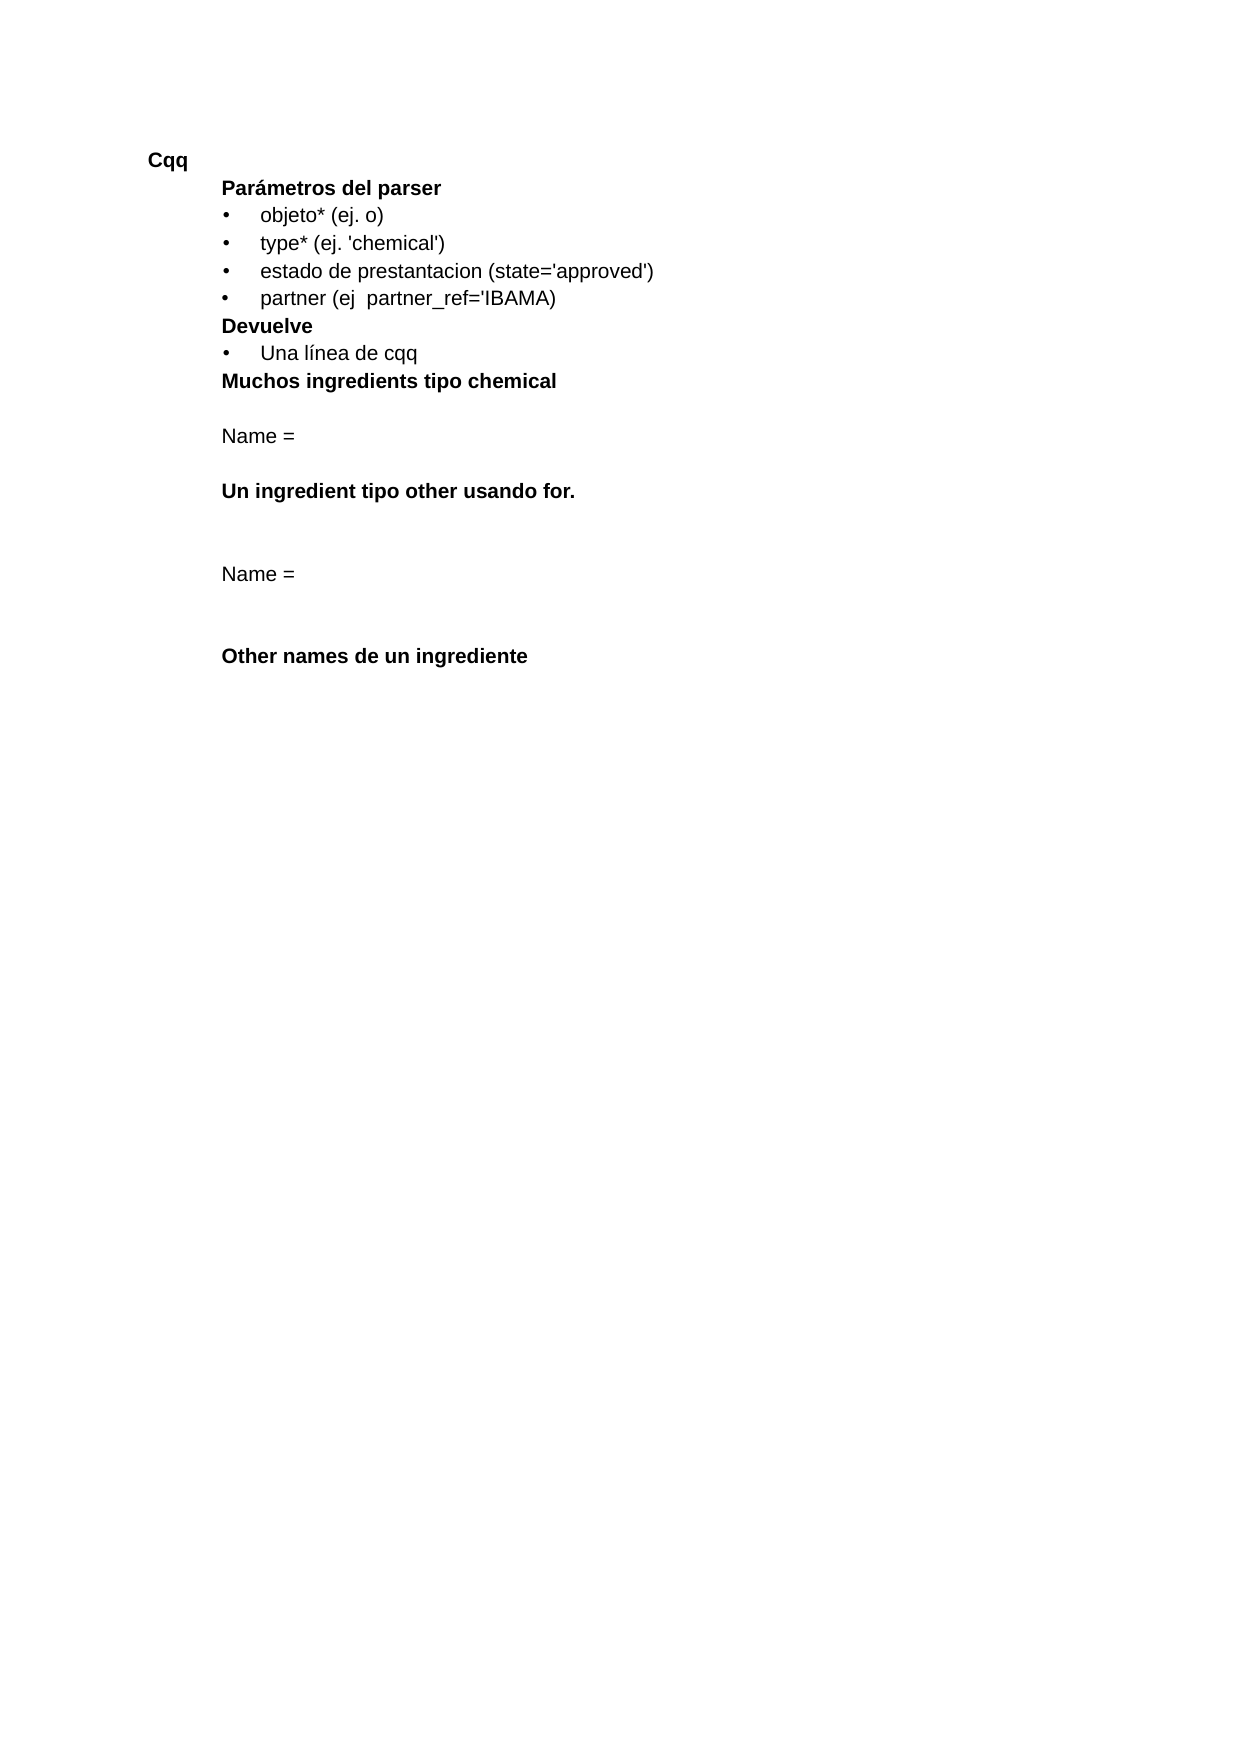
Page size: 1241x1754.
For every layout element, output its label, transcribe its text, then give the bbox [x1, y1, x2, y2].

text </for> [221, 589, 1092, 613]
text Devuelve [221, 314, 1092, 338]
text </for> [221, 93, 1092, 117]
list Una línea de cqq [223, 341, 1092, 365]
text Muchos ingredients tipo chemical [148, 369, 1092, 393]
list estado de prestantacion (state='approved') [223, 258, 1092, 283]
text <for each="cqq in cqq(o,'others')"> [148, 534, 1092, 558]
text <other_name.name> [221, 735, 1092, 759]
text <for each="cqq in cqqs(o,'chemical')"> [148, 396, 1092, 420]
text <if test="cqq(o,'other')"> [148, 506, 1092, 530]
text Un ingredient tipo other usando for. [148, 479, 1092, 503]
text Parámetros del parser [221, 176, 1092, 200]
text Cqq [148, 148, 1092, 172]
text Other names de un ingrediente [221, 644, 1092, 668]
text </for> [221, 451, 1092, 475]
text Name = <cqq.ingredient_id.name> [221, 561, 1092, 585]
text </for> [221, 807, 1092, 831]
list type* (ej. 'chemical') [223, 231, 1092, 255]
list objeto* (ej. o) [223, 203, 1092, 227]
text Name = <cqq.ingredient_id.name> [221, 424, 1092, 448]
text </for> [221, 771, 1092, 795]
text <for each="other_name in ing_other_names(cqq.ingredient_id,'Synonymy')"> [221, 699, 1092, 723]
list partner (ej partner_ref='IBAMA) [221, 286, 1092, 310]
text </if> [221, 616, 1092, 640]
text <for each="cqq in cqqs(o,'chemical')"> [148, 671, 1092, 695]
